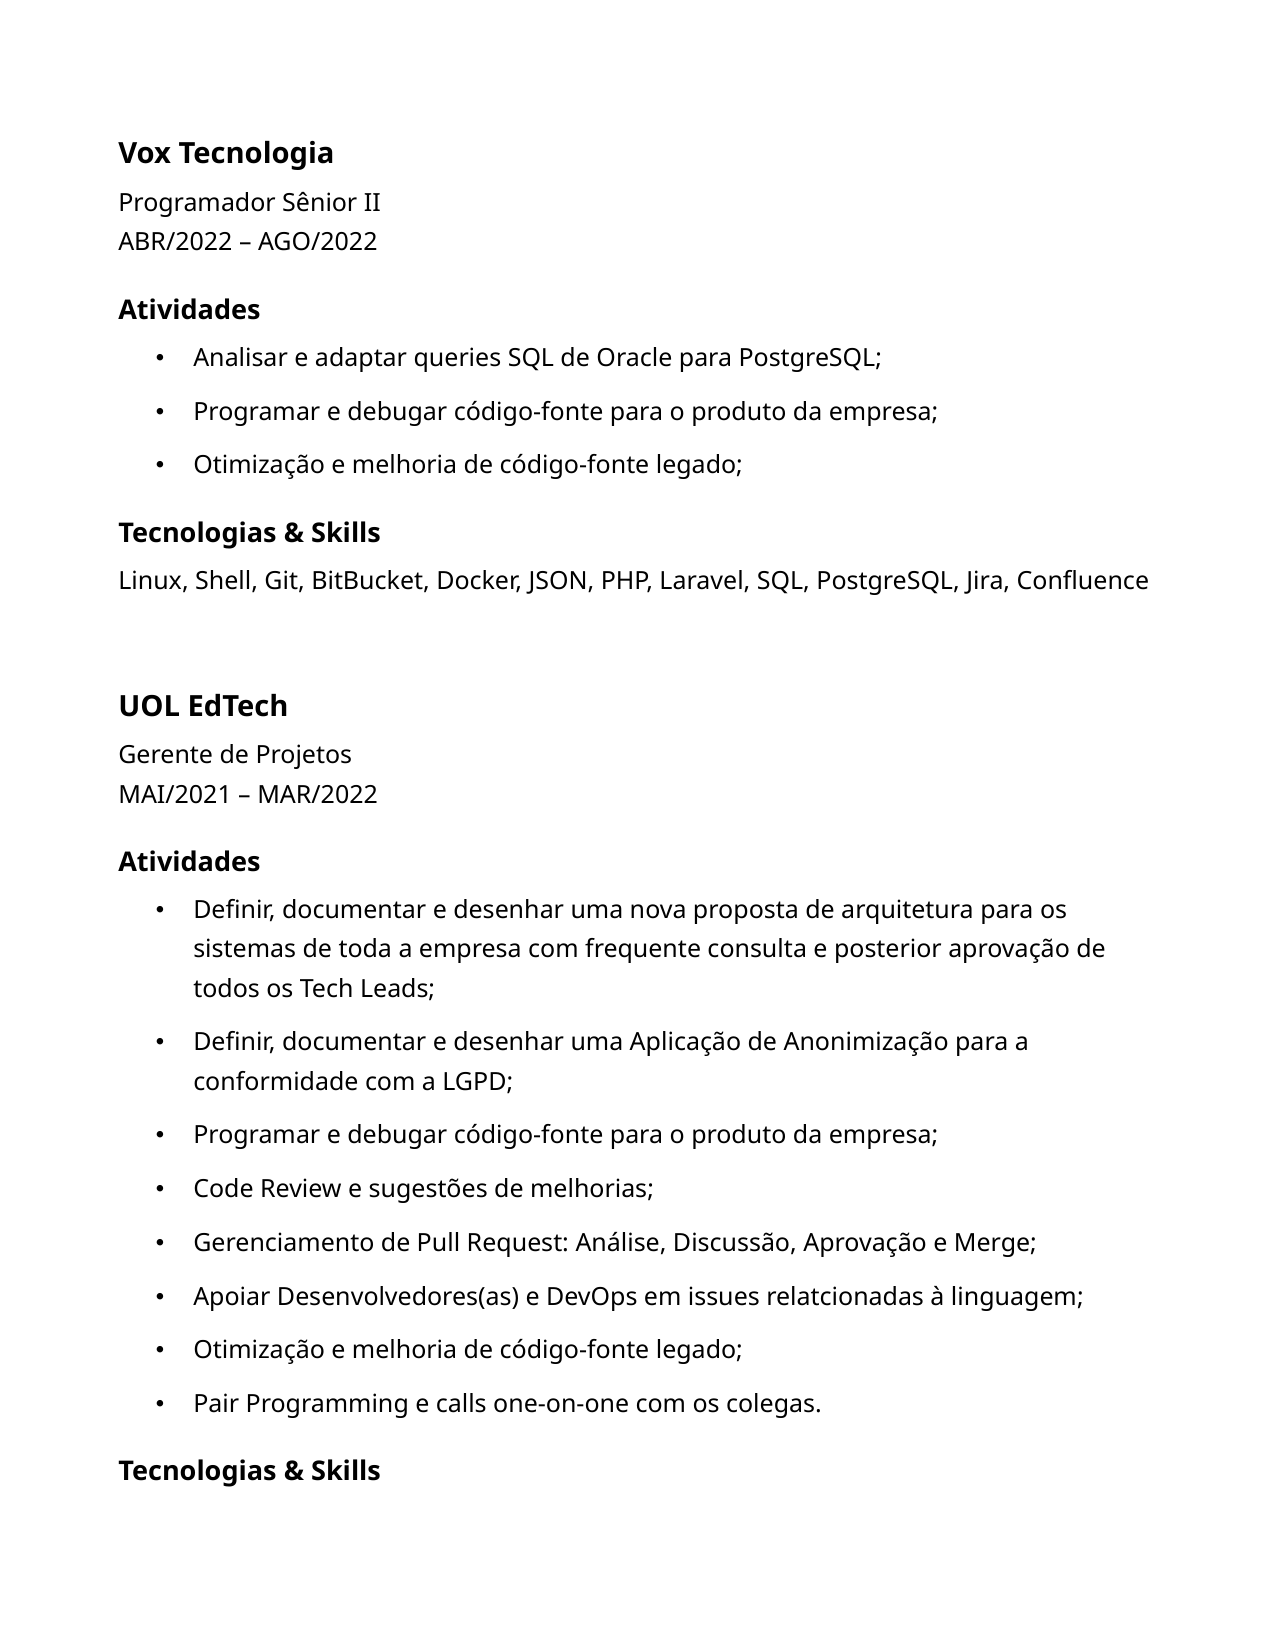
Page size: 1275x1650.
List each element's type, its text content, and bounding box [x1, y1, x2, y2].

subtitle UOL EdTech [118, 685, 1157, 724]
list Code Review e sugestões de melhorias; [156, 1171, 1157, 1205]
list Apoiar Desenvolvedores(as) e DevOps em issues relatcionadas à linguagem; [156, 1278, 1157, 1312]
text Gerente de Projetos MAI/2021 – MAR/2022 [118, 737, 1157, 810]
list Definir, documentar e desenhar uma nova proposta de arquitetura para os sistemas de toda a empresa com frequente consulta e posterior aprovação de todos os Tech Leads; [156, 892, 1157, 1004]
subtitle Atividades [118, 290, 1157, 327]
list Programar e debugar código-fonte para o produto da empresa; [156, 393, 1157, 427]
list Analisar e adaptar queries SQL de Oracle para PostgreSQL; [156, 340, 1157, 374]
list Gerenciamento de Pull Request: Análise, Discussão, Aprovação e Merge; [156, 1224, 1157, 1258]
subtitle Vox Tecnologia [118, 133, 1157, 172]
list Pair Programming e calls one-on-one com os colegas. [156, 1386, 1157, 1420]
list Programar e debugar código-fonte para o produto da empresa; [156, 1117, 1157, 1151]
list Otimização e melhoria de código-fonte legado; [156, 447, 1157, 481]
subtitle Tecnologias & Skills [118, 513, 1157, 550]
subtitle Atividades [118, 842, 1157, 879]
subtitle Tecnologias & Skills [118, 1452, 1157, 1489]
text Linux, Shell, Git, BitBucket, Docker, JSON, PHP, Laravel, SQL, PostgreSQL, Jira, Confluence [118, 563, 1157, 597]
list Definir, documentar e desenhar uma Aplicação de Anonimização para a conformidade com a LGPD; [156, 1024, 1157, 1097]
text Programador Sênior II ABR/2022 – AGO/2022 [118, 185, 1157, 258]
list Otimização e melhoria de código-fonte legado; [156, 1332, 1157, 1366]
